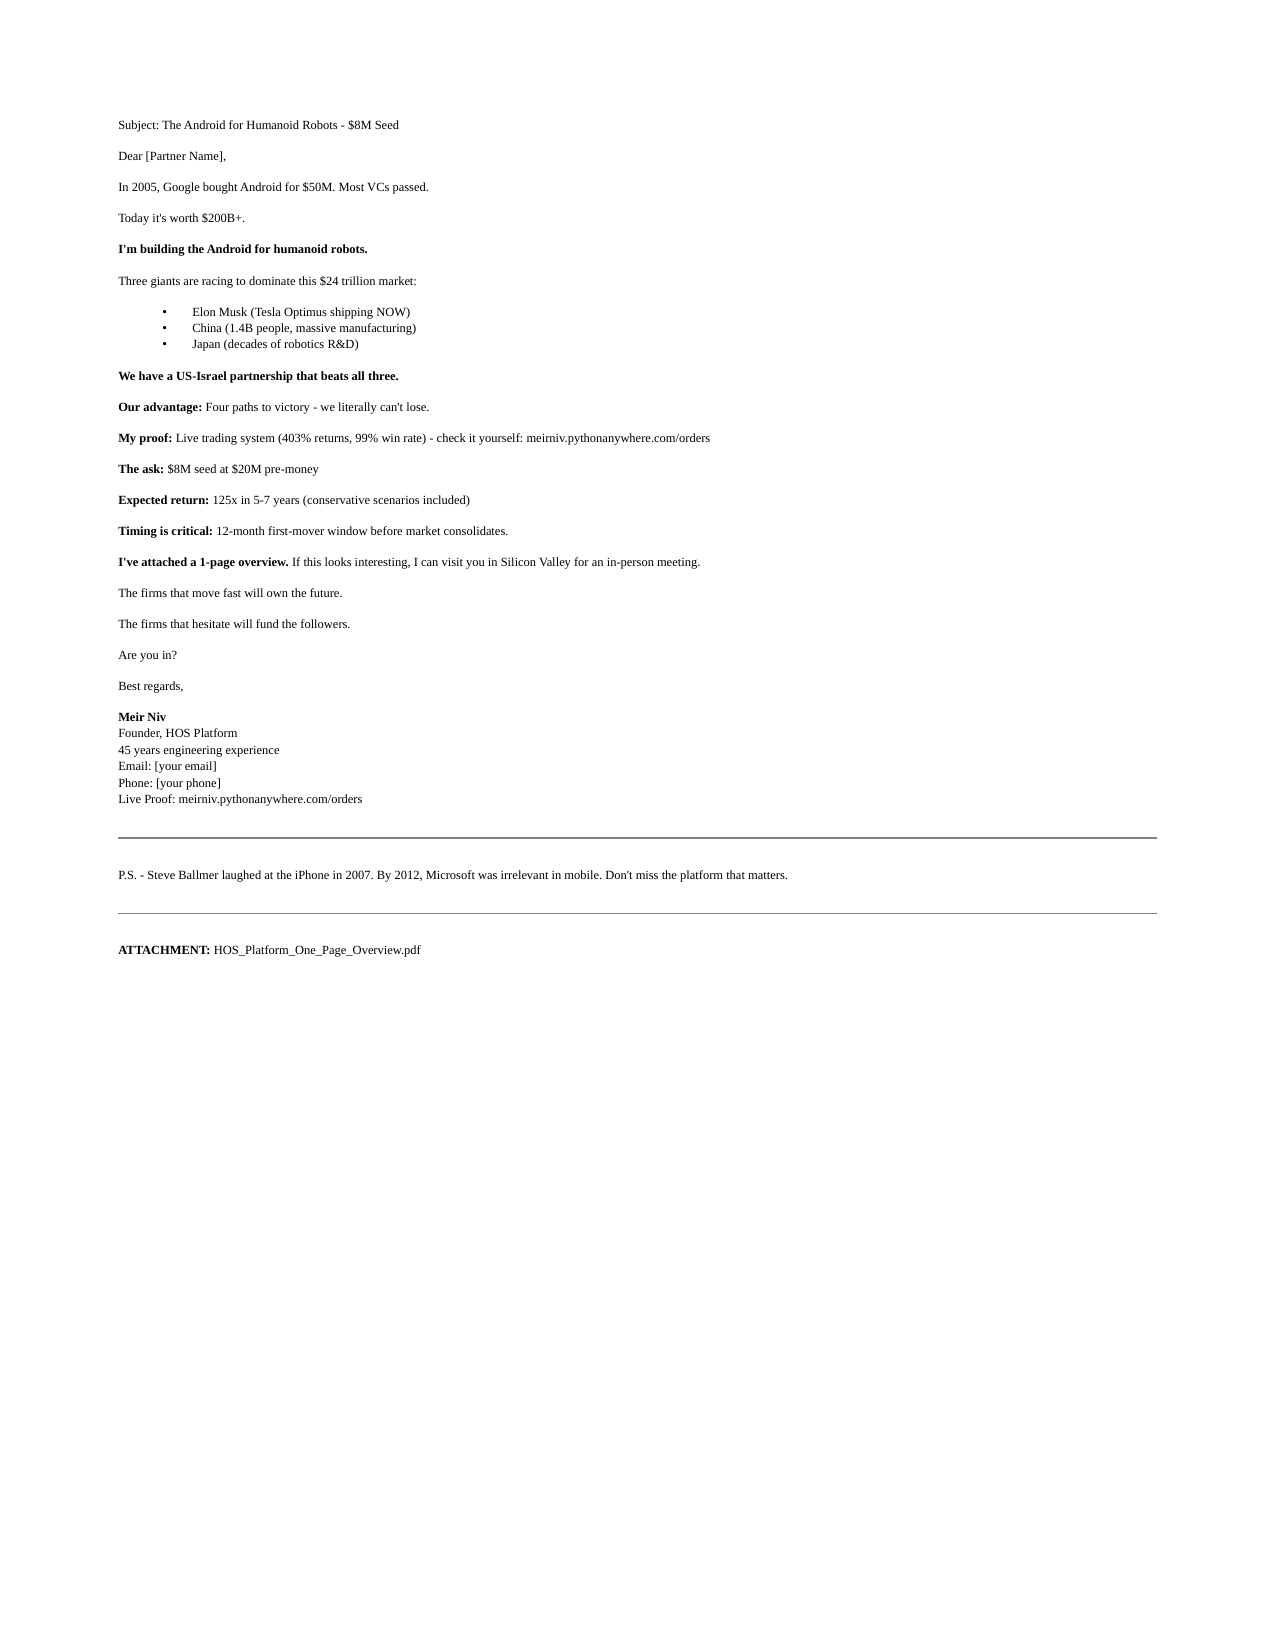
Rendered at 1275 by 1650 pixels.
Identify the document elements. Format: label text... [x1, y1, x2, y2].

text I'm building the Android for humanoid robots. [118, 242, 1157, 257]
list Japan (decades of robotics R&D) [162, 337, 1157, 352]
list China (1.4B people, massive manufacturing) [162, 321, 1157, 335]
text Expected return: 125x in 5-7 years (conservative scenarios included) [118, 492, 1157, 507]
text The firms that hesitate will fund the followers. [118, 617, 1157, 631]
text P.S. - Steve Ballmer laughed at the iPhone in 2007. By 2012, Microsoft was irrelevant in mobile. Don't miss the platform that matters. [118, 867, 1157, 882]
text I've attached a 1-page overview. If this looks interesting, I can visit you in Silicon Valley for an in-person meeting. [118, 554, 1157, 569]
text Three giants are racing to dominate this $24 trillion market: [118, 273, 1157, 288]
text ATTACHMENT: HOS_Platform_One_Page_Overview.pdf [118, 943, 1157, 957]
text We have a US-Israel partnership that beats all three. [118, 368, 1157, 383]
text In 2005, Google bought Android for $50M. Most VCs passed. [118, 180, 1157, 194]
text Today it's worth $200B+. [118, 211, 1157, 226]
text The firms that move fast will own the future. [118, 586, 1157, 600]
text Best regards, [118, 679, 1157, 693]
text Dear [Partner Name], [118, 149, 1157, 163]
text Meir Niv Founder, HOS Platform 45 years engineering experience Email: [your email] Phone: [your phone] Live Proof: meirniv.pythonanywhere.com/orders [118, 710, 1157, 806]
text Subject: The Android for Humanoid Robots - $8M Seed [118, 118, 1157, 132]
text Are you in? [118, 648, 1157, 662]
text The ask: $8M seed at $20M pre-money [118, 461, 1157, 476]
text My proof: Live trading system (403% returns, 99% win rate) - check it yourself: meirniv.pythonanywhere.com/orders [118, 430, 1157, 445]
text Our advantage: Four paths to victory - we literally can't lose. [118, 399, 1157, 414]
text Timing is critical: 12-month first-mover window before market consolidates. [118, 523, 1157, 538]
list Elon Musk (Tesla Optimus shipping NOW) [162, 304, 1157, 319]
